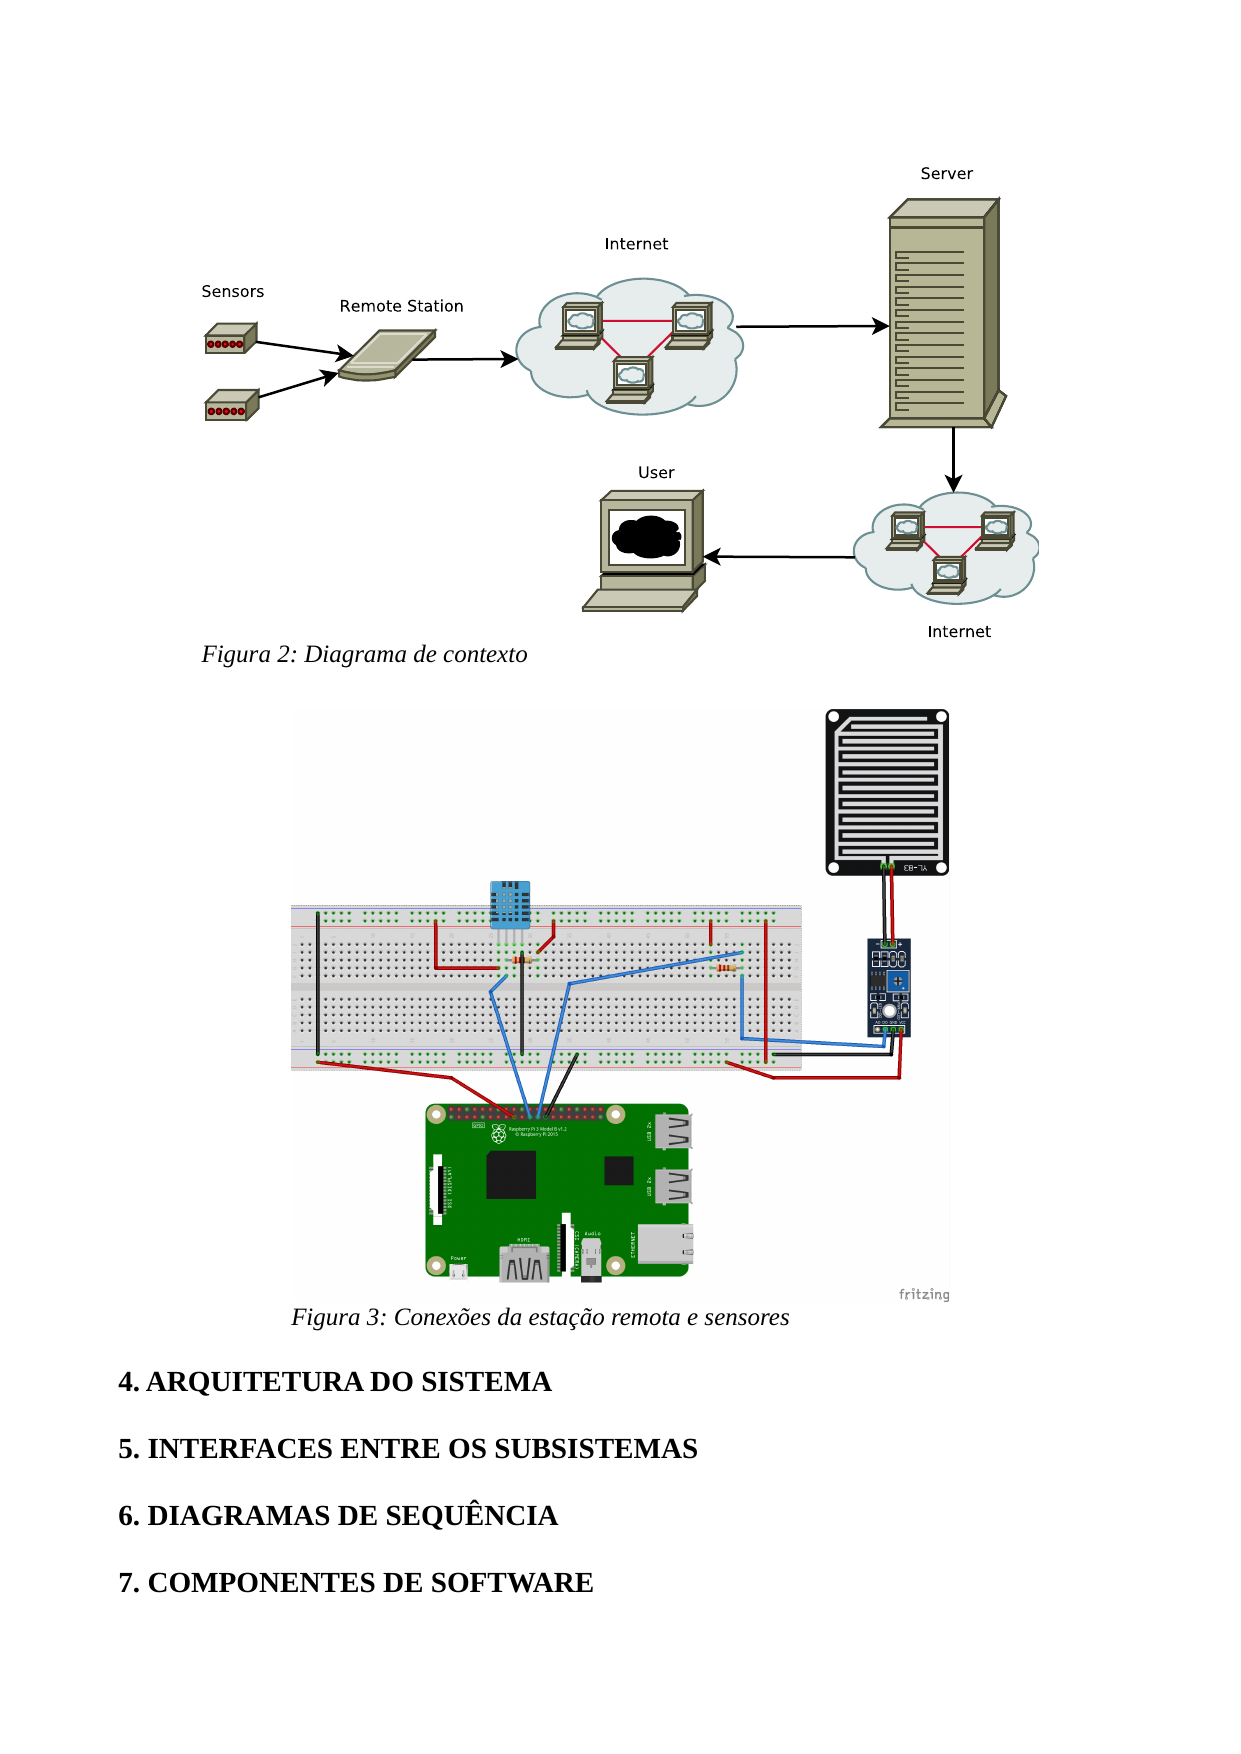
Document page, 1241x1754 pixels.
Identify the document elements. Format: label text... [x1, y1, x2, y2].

text Figura 3: Conexões da estação remota e sensores [291, 1302, 949, 1331]
text 7. COMPONENTES DE SOFTWARE [118, 1566, 1122, 1599]
picture [291, 709, 950, 1302]
text Figura 2: Diagrama de contexto [201, 640, 1039, 668]
text 4. ARQUITETURA DO SISTEMA [118, 1364, 1122, 1398]
text 5. INTERFACES ENTRE OS SUBSISTEMAS [118, 1431, 1122, 1465]
text 6. DIAGRAMAS DE SEQUÊNCIA [118, 1498, 1122, 1532]
